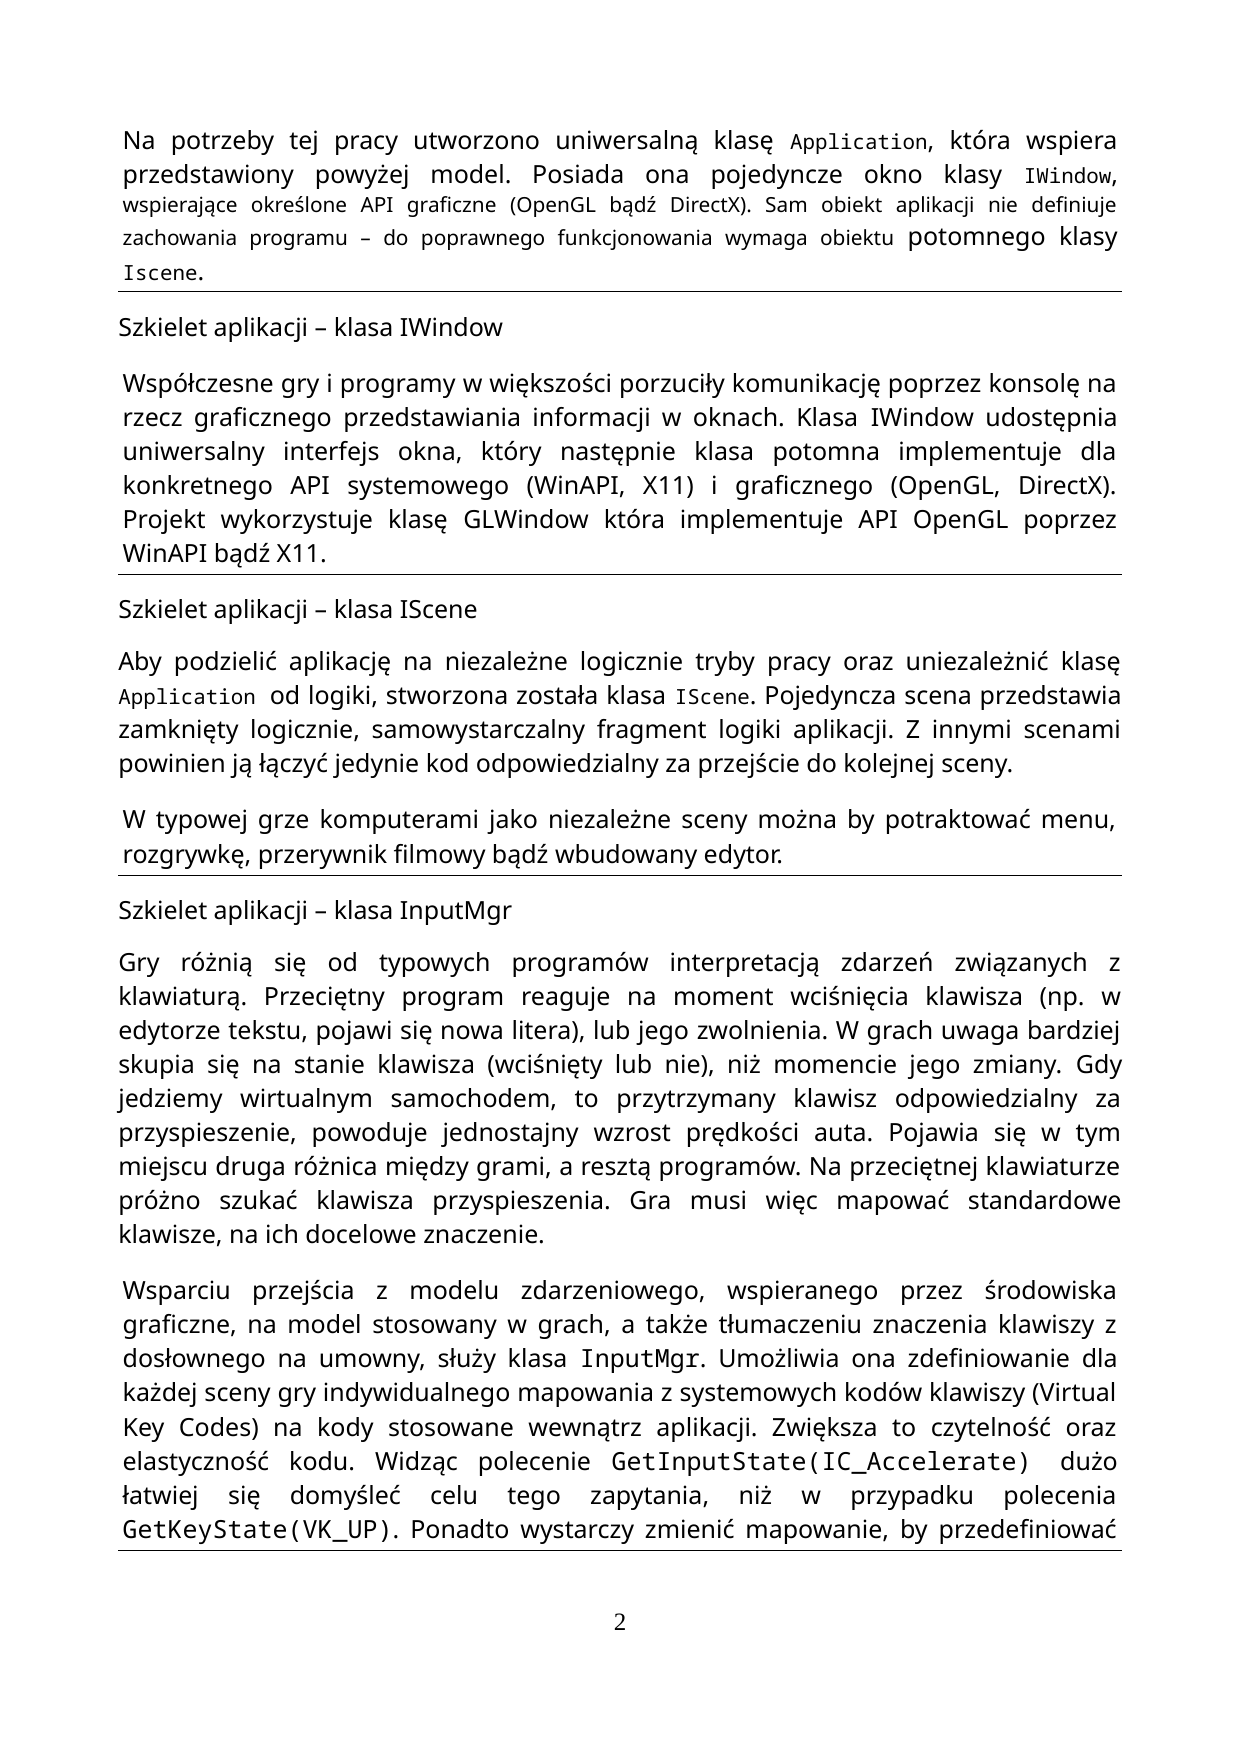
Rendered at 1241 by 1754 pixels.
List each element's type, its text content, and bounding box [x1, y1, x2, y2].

text Szkielet aplikacji – klasa IScene [118, 592, 1122, 626]
text Gry różnią się od typowych programów interpretacją zdarzeń związanych z klawiaturą. Przeciętny program reaguje na moment wciśnięcia klawisza (np. w edytorze tekstu, pojawi się nowa litera), lub jego zwolnienia. W grach uwaga bardziej skupia się na stanie klawisza (wciśnięty lub nie), niż momencie jego zmiany. Gdy jedziemy wirtualnym samochodem, to przytrzymany klawisz odpowiedzialny za przyspieszenie, powoduje jednostajny wzrost prędkości auta. Pojawia się w tym miejscu druga różnica między grami, a resztą programów. Na przeciętnej klawiaturze próżno szukać klawisza przyspieszenia. Gra musi więc mapować standardowe klawisze, na ich docelowe znaczenie. [118, 944, 1122, 1251]
text Współczesne gry i programy w większości porzuciły komunikację poprzez konsolę na rzecz graficznego przedstawiania informacji w oknach. Klasa IWindow udostępnia uniwersalny interfejs okna, który następnie klasa potomna implementuje dla konkretnego API systemowego (WinAPI, X11) i graficznego (OpenGL, DirectX). Projekt wykorzystuje klasę GLWindow która implementuje API OpenGL poprzez WinAPI bądź X11. [118, 361, 1122, 574]
text Szkielet aplikacji – klasa IWindow [118, 309, 1122, 343]
text Na potrzeby tej pracy utworzono uniwersalną klasę Application, która wspiera przedstawiony powyżej model. Posiada ona pojedyncze okno klasy IWindow, wspierające określone API graficzne (OpenGL bądź DirectX). Sam obiekt aplikacji nie definiuje zachowania programu – do poprawnego funkcjonowania wymaga obiektu potomnego klasy Iscene. [118, 118, 1122, 291]
text Aby podzielić aplikację na niezależne logicznie tryby pracy oraz uniezależnić klasę Application od logiki, stworzona została klasa IScene. Pojedyncza scena przedstawia zamknięty logicznie, samowystarczalny fragment logiki aplikacji. Z innymi scenami powinien ją łączyć jedynie kod odpowiedzialny za przejście do kolejnej sceny. [118, 644, 1122, 780]
text W typowej grze komputerami jako niezależne sceny można by potraktować menu, rozgrywkę, przerywnik filmowy bądź wbudowany edytor. [118, 798, 1122, 875]
text Szkielet aplikacji – klasa InputMgr [118, 892, 1122, 927]
text Wsparciu przejścia z modelu zdarzeniowego, wspieranego przez środowiska graficzne, na model stosowany w grach, a także tłumaczeniu znaczenia klawiszy z dosłownego na umowny, służy klasa InputMgr. Umożliwia ona zdefiniowanie dla każdej sceny gry indywidualnego mapowania z systemowych kodów klawiszy (Virtual Key Codes) na kody stosowane wewnątrz aplikacji. Zwiększa to czytelność oraz elastyczność kodu. Widząc polecenie GetInputState(IC_Accelerate) dużo łatwiej się domyśleć celu tego zapytania, niż w przypadku polecenia GetKeyState(VK_UP). Ponadto wystarczy zmienić mapowanie, by przedefiniować [118, 1268, 1122, 1550]
